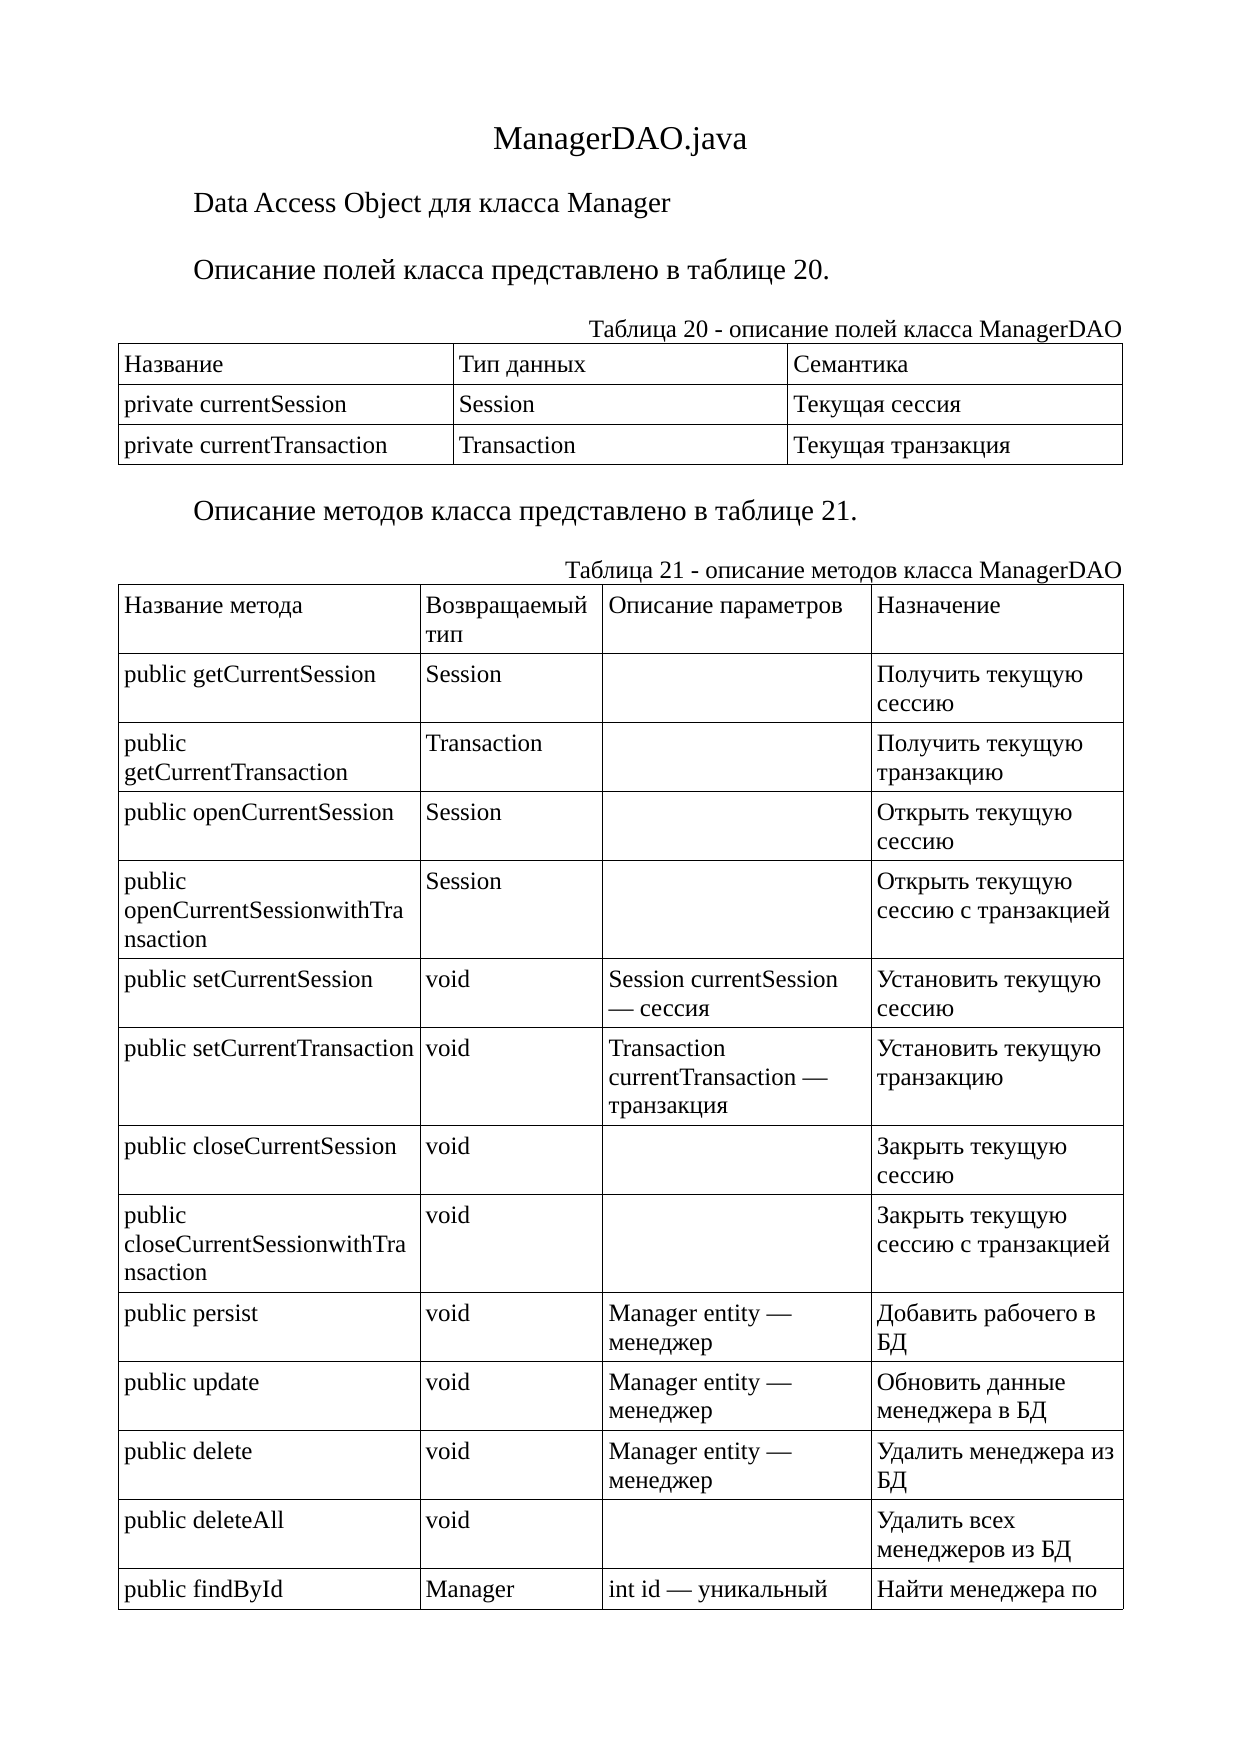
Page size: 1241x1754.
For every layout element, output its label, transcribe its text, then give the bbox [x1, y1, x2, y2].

table_cell Закрыть текущую сессию с транзакцией [872, 1195, 1123, 1292]
table_cell void [421, 1362, 602, 1430]
table_cell Manager [421, 1569, 602, 1608]
table_cell void [421, 959, 602, 1027]
table_cell public findById [119, 1569, 420, 1608]
text Описание полей класса представлено в таблице 20. [118, 252, 1122, 286]
table_cell public openCurrentSession [119, 792, 420, 860]
table_cell Manager entity — менеджер [603, 1431, 871, 1499]
text ManagerDAO.java [118, 118, 1122, 156]
table_cell [603, 654, 871, 722]
table_cell public setCurrentTransaction [119, 1028, 420, 1125]
table_cell public delete [119, 1431, 420, 1499]
table_cell Transaction currentTransaction — транзакция [603, 1028, 871, 1125]
table_cell public getCurrentSession [119, 654, 420, 722]
table_cell Установить текущую транзакцию [872, 1028, 1123, 1125]
table_cell Закрыть текущую сессию [872, 1126, 1123, 1194]
table_cell void [421, 1028, 602, 1125]
table_cell private currentTransaction [119, 425, 453, 464]
table_cell public closeCurrentSessionwithTransaction [119, 1195, 420, 1292]
table_cell Session [421, 654, 602, 722]
table_cell Session [454, 385, 787, 424]
table_header Назначение [872, 585, 1123, 653]
table_cell Session [421, 792, 602, 860]
text Таблица 20 - описание полей класса ManagerDAO [118, 314, 1122, 343]
table_cell Удалить менеджера из БД [872, 1431, 1123, 1499]
table_cell public deleteAll [119, 1500, 420, 1568]
table_cell Найти менеджера по [872, 1569, 1123, 1608]
table_cell Transaction [454, 425, 787, 464]
table_header Возвращаемый тип [421, 585, 602, 653]
table_cell Transaction [421, 723, 602, 791]
table_cell int id — уникальный [603, 1569, 871, 1608]
table_cell void [421, 1126, 602, 1194]
table_cell public openCurrentSessionwithTransaction [119, 861, 420, 958]
table_cell [603, 723, 871, 791]
table_cell public update [119, 1362, 420, 1430]
table_cell void [421, 1293, 602, 1361]
table_header Описание параметров [603, 585, 871, 653]
table_cell Session [421, 861, 602, 958]
table_cell void [421, 1195, 602, 1292]
table_header Название [119, 344, 453, 384]
text Data Access Object для класса Manager [118, 185, 1122, 219]
table_cell Текущая транзакция [788, 425, 1122, 464]
text Таблица 21 - описание методов класса ManagerDAO [118, 555, 1122, 584]
table_cell public persist [119, 1293, 420, 1361]
table_header Семантика [788, 344, 1122, 384]
table_cell Открыть текущую сессию [872, 792, 1123, 860]
table_cell public getCurrentTransaction [119, 723, 420, 791]
table_cell Текущая сессия [788, 385, 1122, 424]
text Описание методов класса представлено в таблице 21. [118, 493, 1122, 527]
table_cell public closeCurrentSession [119, 1126, 420, 1194]
table_header Название метода [119, 585, 420, 653]
table_cell [603, 1500, 871, 1568]
table_cell Получить текущую сессию [872, 654, 1123, 722]
table_cell private currentSession [119, 385, 453, 424]
table_cell void [421, 1431, 602, 1499]
table_cell void [421, 1500, 602, 1568]
table_cell Добавить рабочего в БД [872, 1293, 1123, 1361]
table_cell Manager entity — менеджер [603, 1293, 871, 1361]
table_cell Manager entity — менеджер [603, 1362, 871, 1430]
table_cell Открыть текущую сессию с транзакцией [872, 861, 1123, 958]
table_cell [603, 861, 871, 958]
table_cell Установить текущую сессию [872, 959, 1123, 1027]
table_cell [603, 1126, 871, 1194]
table_header Тип данных [454, 344, 787, 384]
table_cell [603, 792, 871, 860]
table_cell Обновить данные менеджера в БД [872, 1362, 1123, 1430]
table_cell Session currentSession — сессия [603, 959, 871, 1027]
table_cell Удалить всех менеджеров из БД [872, 1500, 1123, 1568]
table_cell Получить текущую транзакцию [872, 723, 1123, 791]
table_cell [603, 1195, 871, 1292]
table_cell public setCurrentSession [119, 959, 420, 1027]
